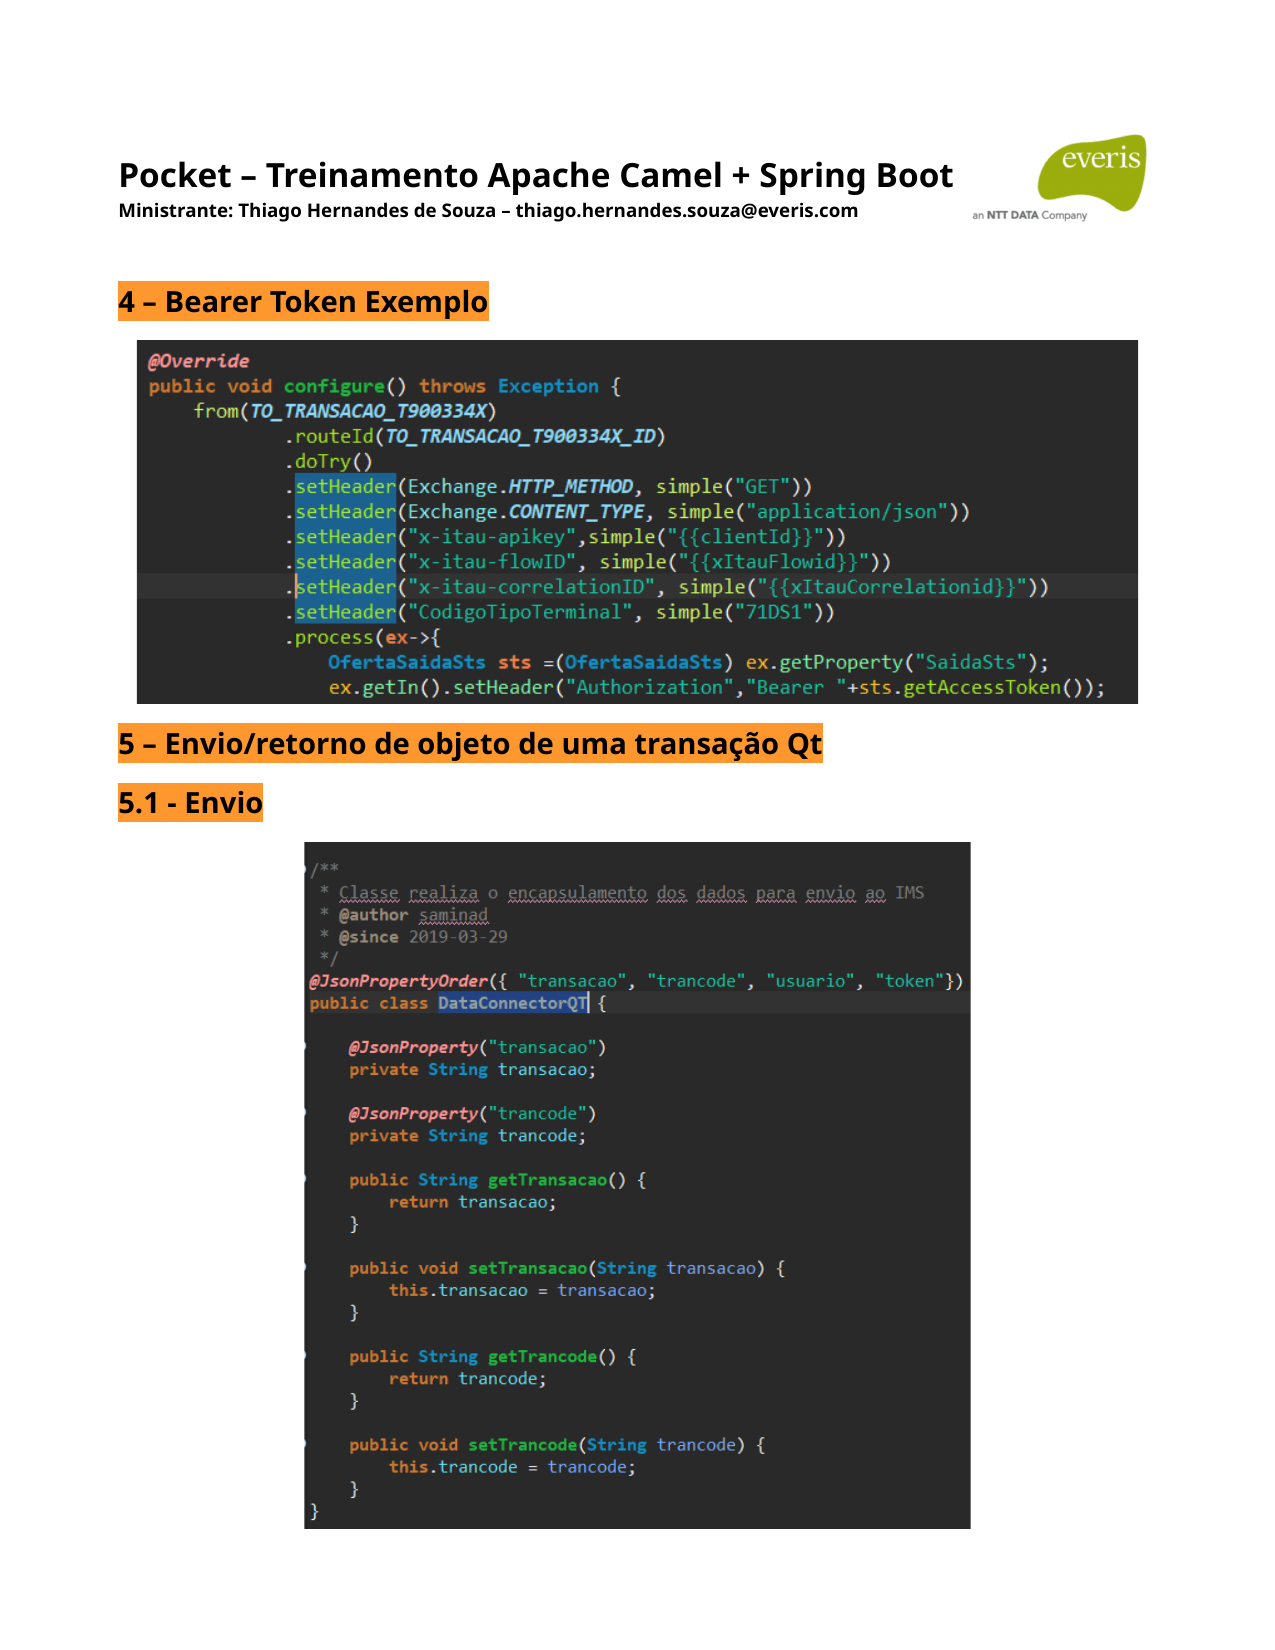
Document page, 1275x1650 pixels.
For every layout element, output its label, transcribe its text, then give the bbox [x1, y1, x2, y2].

picture [304, 842, 971, 1529]
text 4 – Bearer Token Exemplo [118, 281, 1157, 321]
text 5.1 - Envio [118, 783, 1157, 822]
picture [136, 340, 1139, 704]
picture [965, 131, 1154, 225]
text 5 – Envio/retorno de objeto de uma transação Qt [118, 341, 1157, 763]
